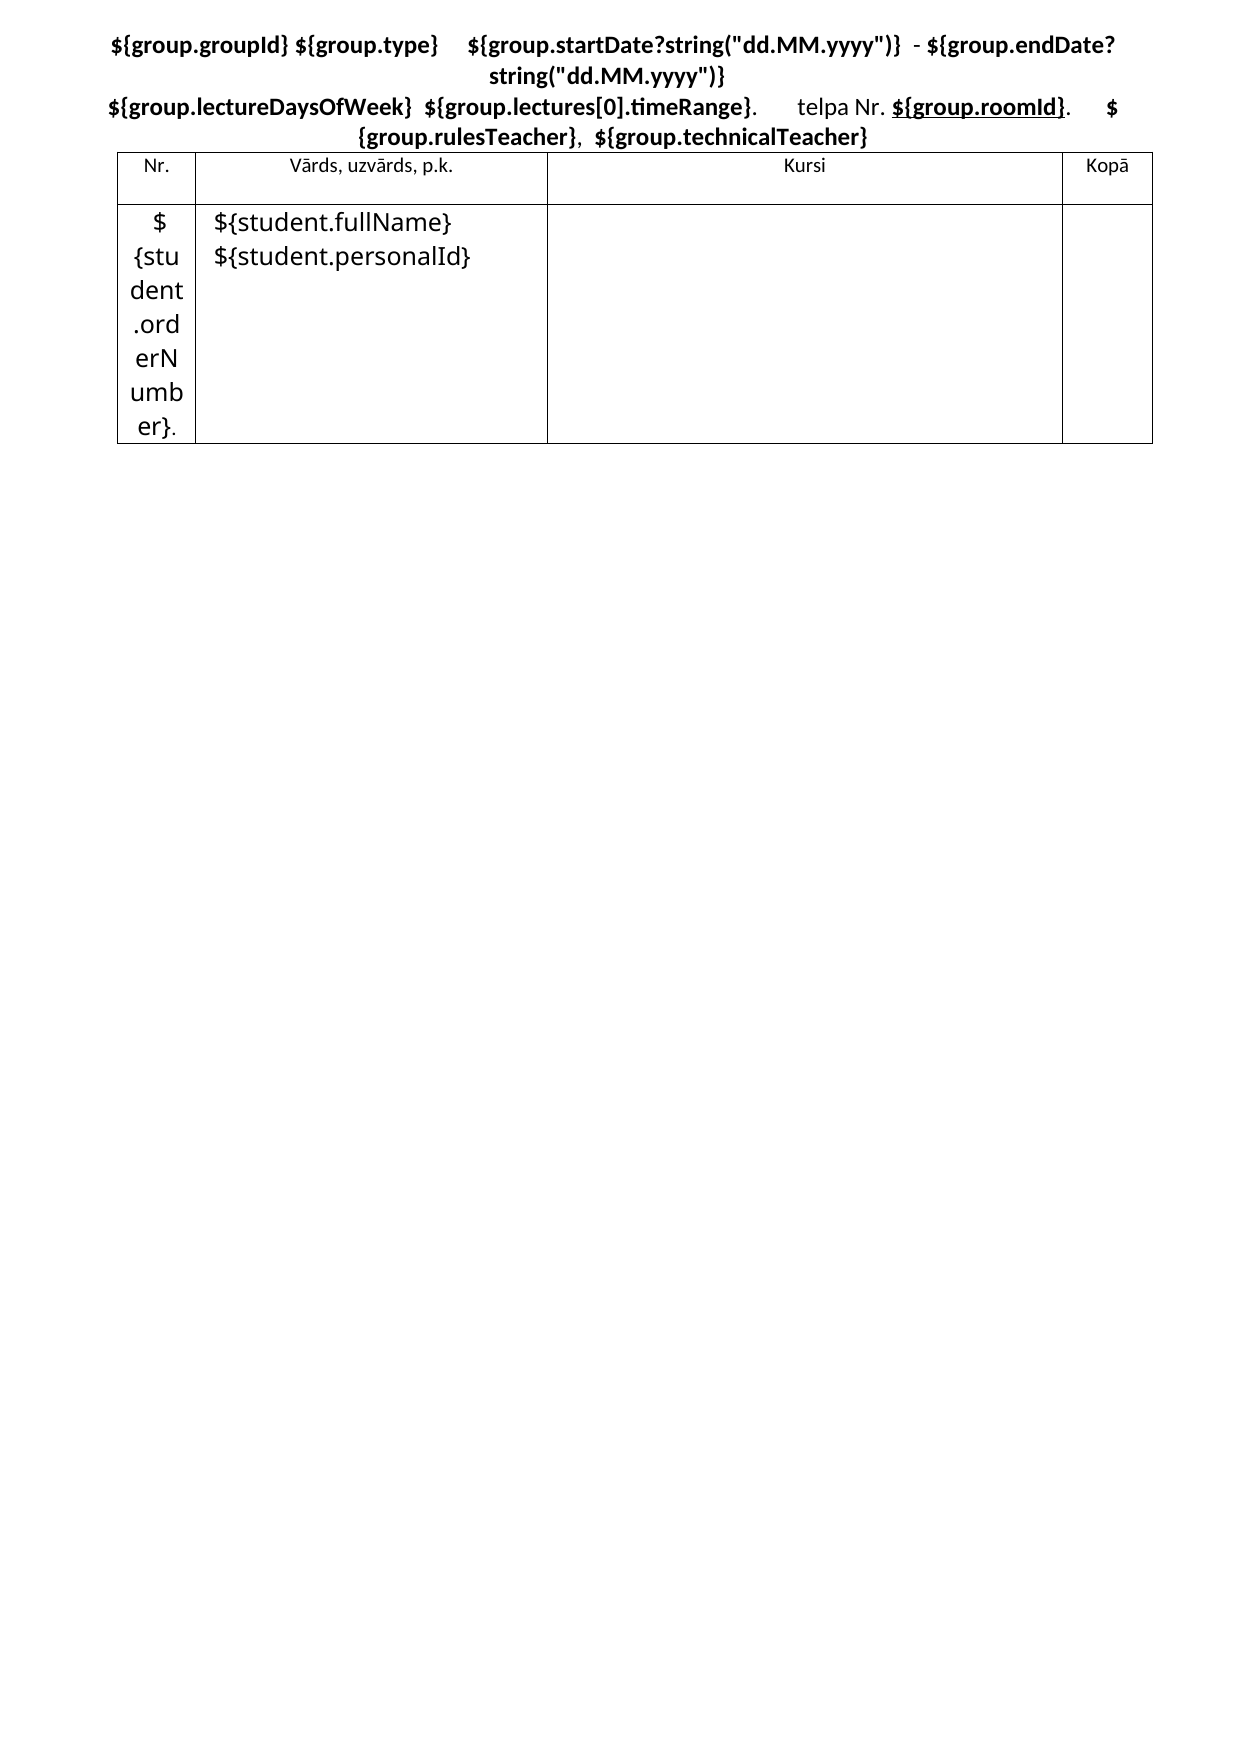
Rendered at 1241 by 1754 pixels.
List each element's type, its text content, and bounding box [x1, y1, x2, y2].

table_cell @table:table-row [#list group.students as student] @/table:table-row [/#list] ${student.orderNumber}. [118, 205, 195, 443]
table_cell ${student.fullName} ${student.personalId} [196, 205, 547, 443]
table_header Kursi [548, 153, 1062, 203]
table_cell [1063, 205, 1152, 443]
table_header Kopā [1063, 153, 1152, 203]
table_header Nr. [118, 153, 195, 203]
text ${group.lectureDaysOfWeek} ${group.lectures[0].timeRange}. telpa Nr. ${group.roomId}. ${group.rulesTeacher}, ${group.technicalTeacher} [59, 91, 1167, 152]
table_cell [548, 205, 1062, 443]
table_header Vārds, uzvārds, p.k. [196, 153, 547, 203]
text ${group.groupId} ${group.type} ${group.startDate?string("dd.MM.yyyy")} - ${group.endDate?string("dd.MM.yyyy")} [59, 29, 1167, 91]
